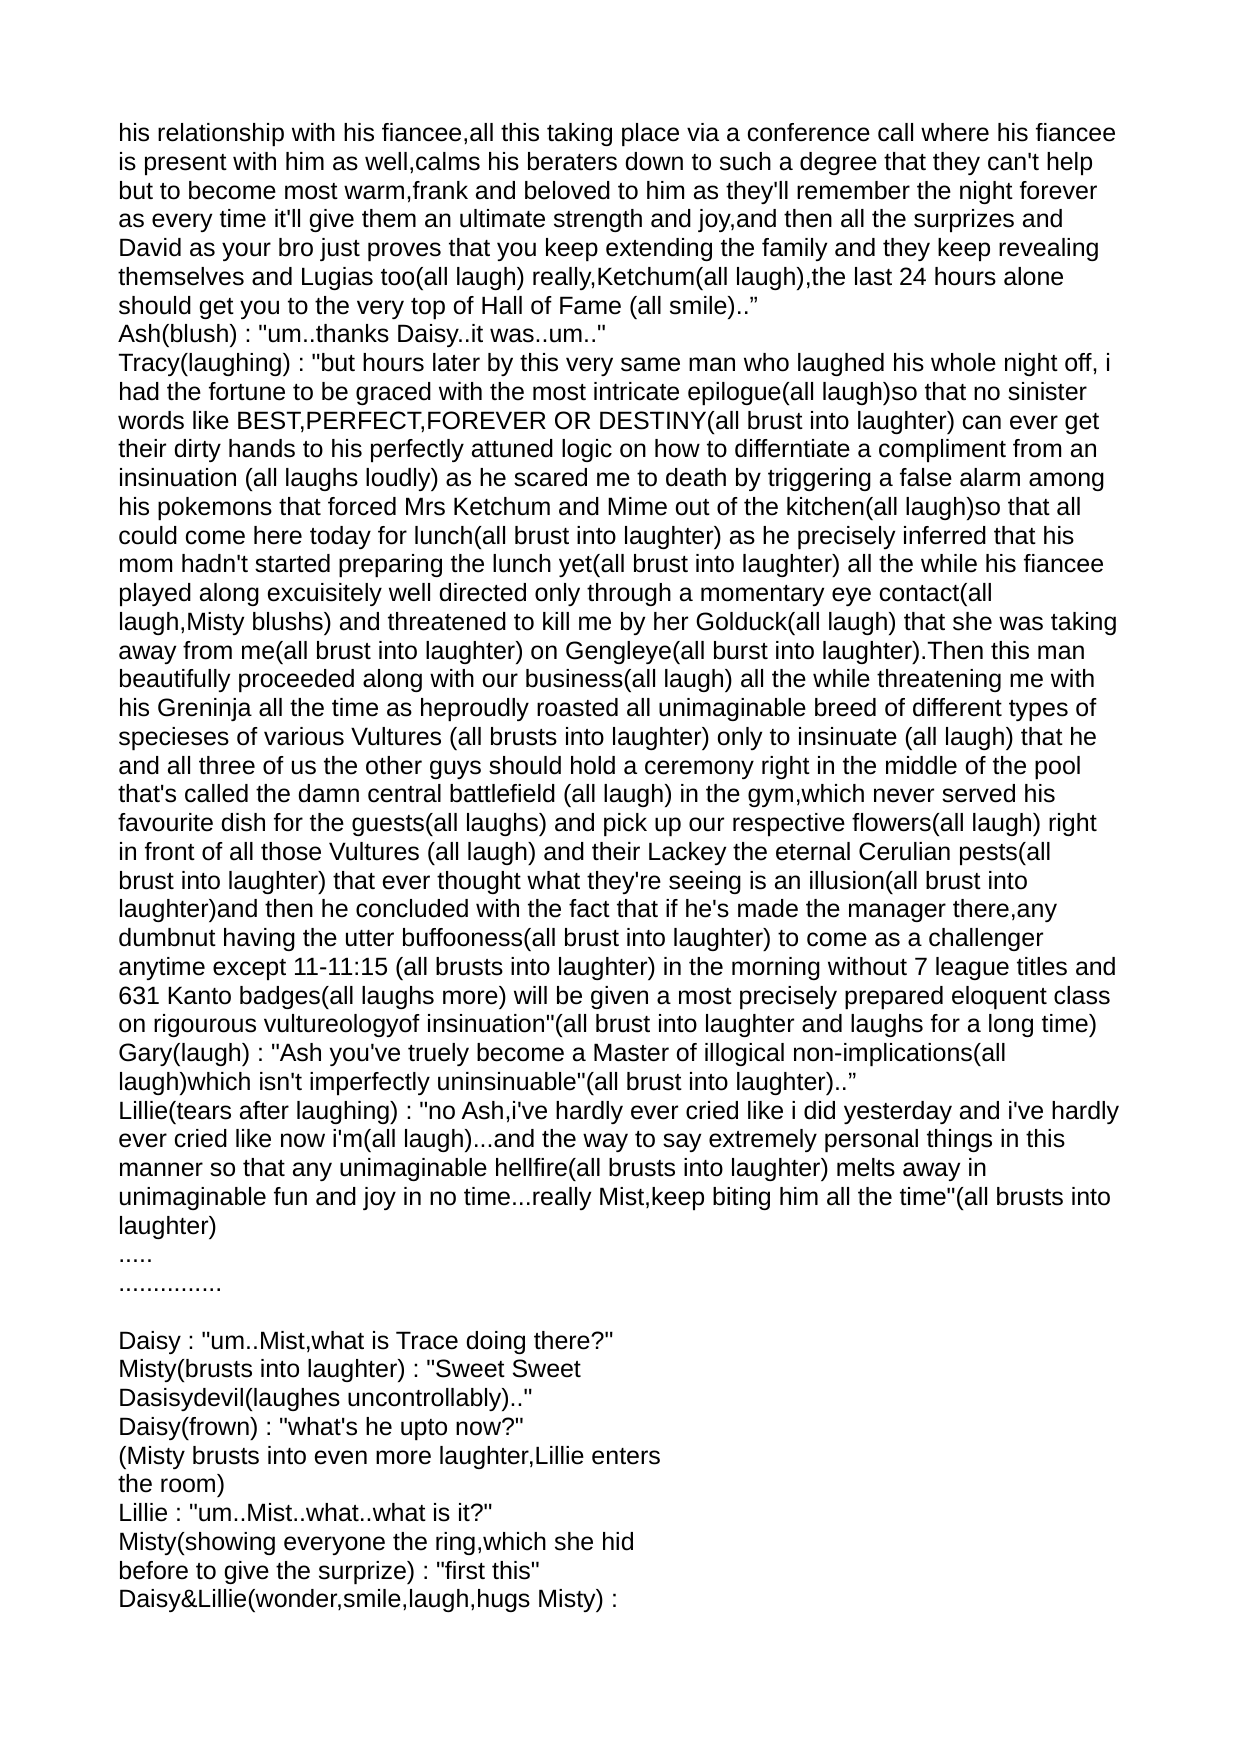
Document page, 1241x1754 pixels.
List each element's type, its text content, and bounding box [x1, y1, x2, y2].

text Lillie(tears after laughing) : "no Ash,i've hardly ever cried like i did yesterday and i've hardly ever cried like now i'm(all laugh)...and the way to say extremely personal things in this manner so that any unimaginable hellfire(all brusts into laughter) melts away in unimaginable fun and joy in no time...really Mist,keep biting him all the time"(all brusts into laughter) [118, 1096, 1122, 1239]
text the room) [118, 1469, 1122, 1498]
text Misty(showing everyone the ring,which she hid [118, 1527, 1122, 1556]
text Ash(blush) : "um..thanks Daisy..it was..um.." [118, 319, 1122, 348]
text played along excuisitely well directed only through a momentary eye contact(all laugh,Misty blushs) and threatened to kill me by her Golduck(all laugh) that she was taking away from me(all brust into laughter) on Gengleye(all burst into laughter).Then this man beautifully proceeded along with our business(all laugh) all the while threatening me with his Greninja all the time as heproudly roasted all unimaginable breed of different types of specieses of various Vultures (all brusts into laughter) only to insinuate (all laugh) that he and all three of us the other guys should hold a ceremony right in the middle of the pool that's called the damn central battlefield (all laugh) in the gym,which never served his favourite dish for the guests(all laughs) and pick up our respective flowers(all laugh) right in front of all those Vultures (all laugh) and their Lackey the eternal Cerulian pests(all [118, 578, 1122, 866]
text Dasisydevil(laughes uncontrollably).." [118, 1383, 1122, 1412]
text his relationship with his fiancee,all this taking place via a conference call where his fiancee is present with him as well,calms his beraters down to such a degree that they can't help but to become most warm,frank and beloved to him as they'll remember the night forever as every time it'll give them an ultimate strength and joy,and then all the surprizes and David as your bro just proves that you keep extending the family and they keep revealing themselves and Lugias too(all laugh) really,Ketchum(all laugh),the last 24 hours alone should get you to the very top of Hall of Fame (all smile)..” [118, 118, 1122, 319]
text brust into laughter) that ever thought what they're seeing is an illusion(all brust into [118, 866, 1122, 894]
text ..... [118, 1239, 1122, 1268]
text Daisy(frown) : "what's he upto now?" [118, 1412, 1122, 1441]
text (Misty brusts into even more laughter,Lillie enters [118, 1441, 1122, 1469]
text Misty(brusts into laughter) : "Sweet Sweet [118, 1354, 1122, 1383]
text Tracy(laughing) : "but hours later by this very same man who laughed his whole night off, i had the fortune to be graced with the most intricate epilogue(all laugh)so that no sinister words like BEST,PERFECT,FOREVER OR DESTINY(all brust into laughter) can ever get their dirty hands to his perfectly attuned logic on how to differntiate a compliment from an insinuation (all laughs loudly) as he scared me to death by triggering a false alarm among his pokemons that forced Mrs Ketchum and Mime out of the kitchen(all laugh)so that all could come here today for lunch(all brust into laughter) as he precisely inferred that his mom hadn't started preparing the lunch yet(all brust into laughter) all the while his fiancee [118, 348, 1122, 578]
text Lillie : "um..Mist..what..what is it?" [118, 1498, 1122, 1527]
text laughter)and then he concluded with the fact that if he's made the manager there,any dumbnut having the utter buffooness(all brust into laughter) to come as a challenger anytime except 11-11:15 (all brusts into laughter) in the morning without 7 league titles and 631 Kanto badges(all laughs more) will be given a most precisely prepared eloquent class on rigourous vultureologyof insinuation"(all brust into laughter and laughs for a long time) [118, 894, 1122, 1038]
text Gary(laugh) : "Ash you've truely become a Master of illogical non-implications(all laugh)which isn't imperfectly uninsinuable"(all brust into laughter)..” [118, 1038, 1122, 1096]
text Daisy&Lillie(wonder,smile,laugh,hugs Misty) : [118, 1584, 1122, 1613]
text ............... [118, 1268, 1122, 1297]
text before to give the surprize) : "first this" [118, 1556, 1122, 1584]
text Daisy : "um..Mist,what is Trace doing there?" [118, 1326, 1122, 1354]
